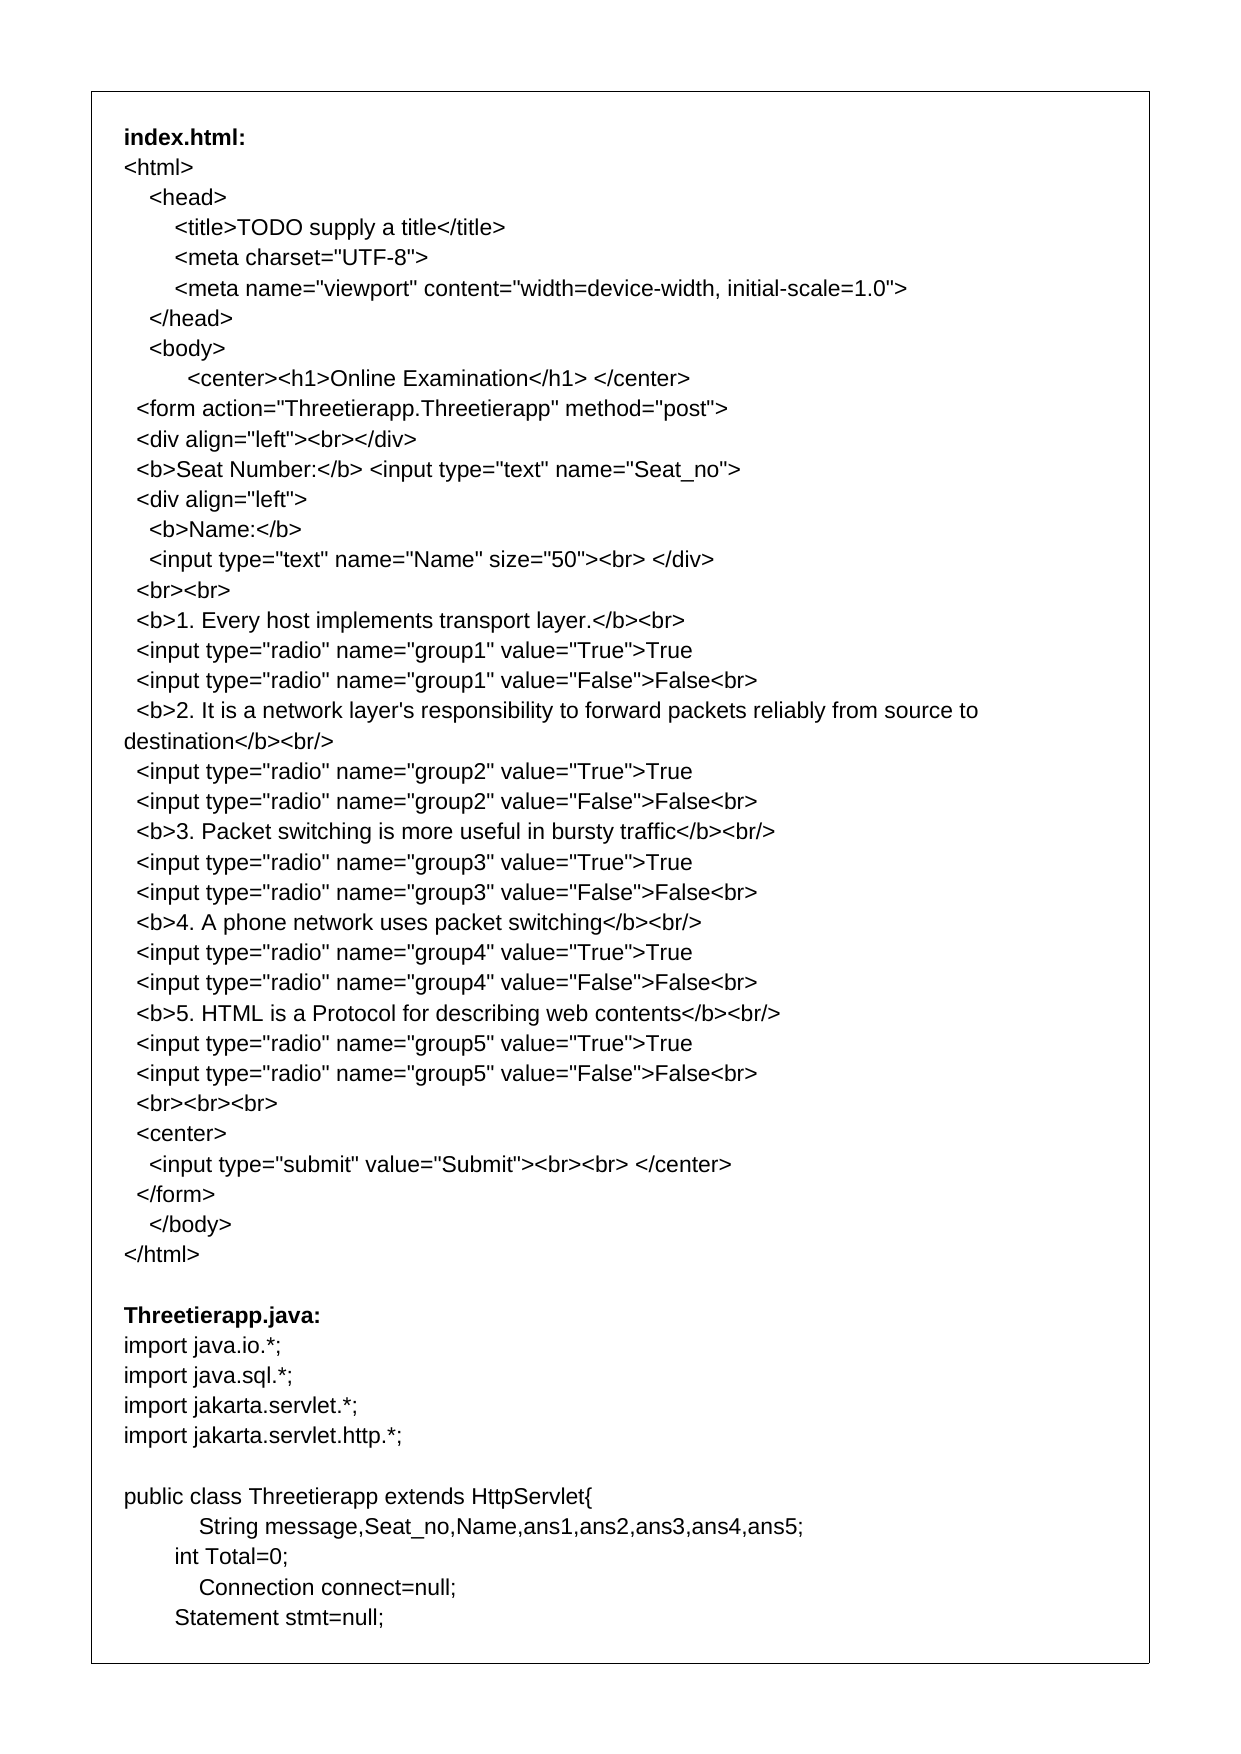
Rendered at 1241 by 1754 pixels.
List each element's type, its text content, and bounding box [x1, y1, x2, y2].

text index.html: [123, 123, 1117, 150]
text String message,Seat_no,Name,ans1,ans2,ans3,ans4,ans5; [123, 1513, 1117, 1539]
text <input type="radio" name="group1" value="True">True [123, 637, 1117, 663]
text <b>5. HTML is a Protocol for describing web contents</b><br/> [123, 999, 1117, 1026]
text <body> [123, 335, 1117, 361]
text </html> [123, 1241, 1117, 1268]
text <head> [123, 184, 1117, 210]
text <meta name="viewport" content="width=device-width, initial-scale=1.0"> [123, 274, 1117, 301]
text <input type="radio" name="group5" value="True">True [123, 1030, 1117, 1056]
text <br><br> [123, 577, 1117, 603]
text import jakarta.servlet.*; [123, 1392, 1117, 1419]
text import jakarta.servlet.http.*; [123, 1422, 1117, 1449]
text <div align="left"><br></div> [123, 426, 1117, 452]
text import java.sql.*; [123, 1362, 1117, 1388]
text <b>2. It is a network layer's responsibility to forward packets reliably from source to destination</b><br/> [123, 697, 1117, 754]
text <input type="radio" name="group5" value="False">False<br> [123, 1060, 1117, 1086]
text <meta charset="UTF-8"> [123, 244, 1117, 271]
text <b>3. Packet switching is more useful in bursty traffic</b><br/> [123, 818, 1117, 845]
text </body> [123, 1211, 1117, 1237]
text Threetierapp.java: [123, 1302, 1117, 1328]
text <input type="text" name="Name" size="50"><br> </div> [123, 546, 1117, 573]
text <input type="radio" name="group3" value="False">False<br> [123, 879, 1117, 905]
text int Total=0; [123, 1543, 1117, 1570]
text <div align="left"> [123, 486, 1117, 512]
text <center> [123, 1120, 1117, 1147]
text <input type="radio" name="group1" value="False">False<br> [123, 667, 1117, 694]
text <input type="radio" name="group4" value="True">True [123, 939, 1117, 966]
text <form action="Threetierapp.Threetierapp" method="post"> [123, 395, 1117, 422]
text <input type="radio" name="group2" value="True">True [123, 758, 1117, 784]
text <input type="radio" name="group2" value="False">False<br> [123, 788, 1117, 814]
text <b>Name:</b> [123, 516, 1117, 543]
text </head> [123, 305, 1117, 331]
text <title>TODO supply a title</title> [123, 214, 1117, 241]
text public class Threetierapp extends HttpServlet{ [123, 1483, 1117, 1509]
text <html> [123, 154, 1117, 180]
text <input type="radio" name="group4" value="False">False<br> [123, 969, 1117, 996]
text <br><br><br> [123, 1090, 1117, 1117]
text <input type="submit" value="Submit"><br><br> </center> [123, 1151, 1117, 1177]
text Connection connect=null; [123, 1573, 1117, 1600]
text <b>4. A phone network uses packet switching</b><br/> [123, 909, 1117, 935]
text <b>1. Every host implements transport layer.</b><br> [123, 607, 1117, 633]
text </form> [123, 1181, 1117, 1207]
text <input type="radio" name="group3" value="True">True [123, 848, 1117, 875]
text import java.io.*; [123, 1332, 1117, 1358]
text <center><h1>Online Examination</h1> </center> [123, 365, 1117, 392]
text <b>Seat Number:</b> <input type="text" name="Seat_no"> [123, 456, 1117, 482]
text Statement stmt=null; [123, 1604, 1117, 1630]
